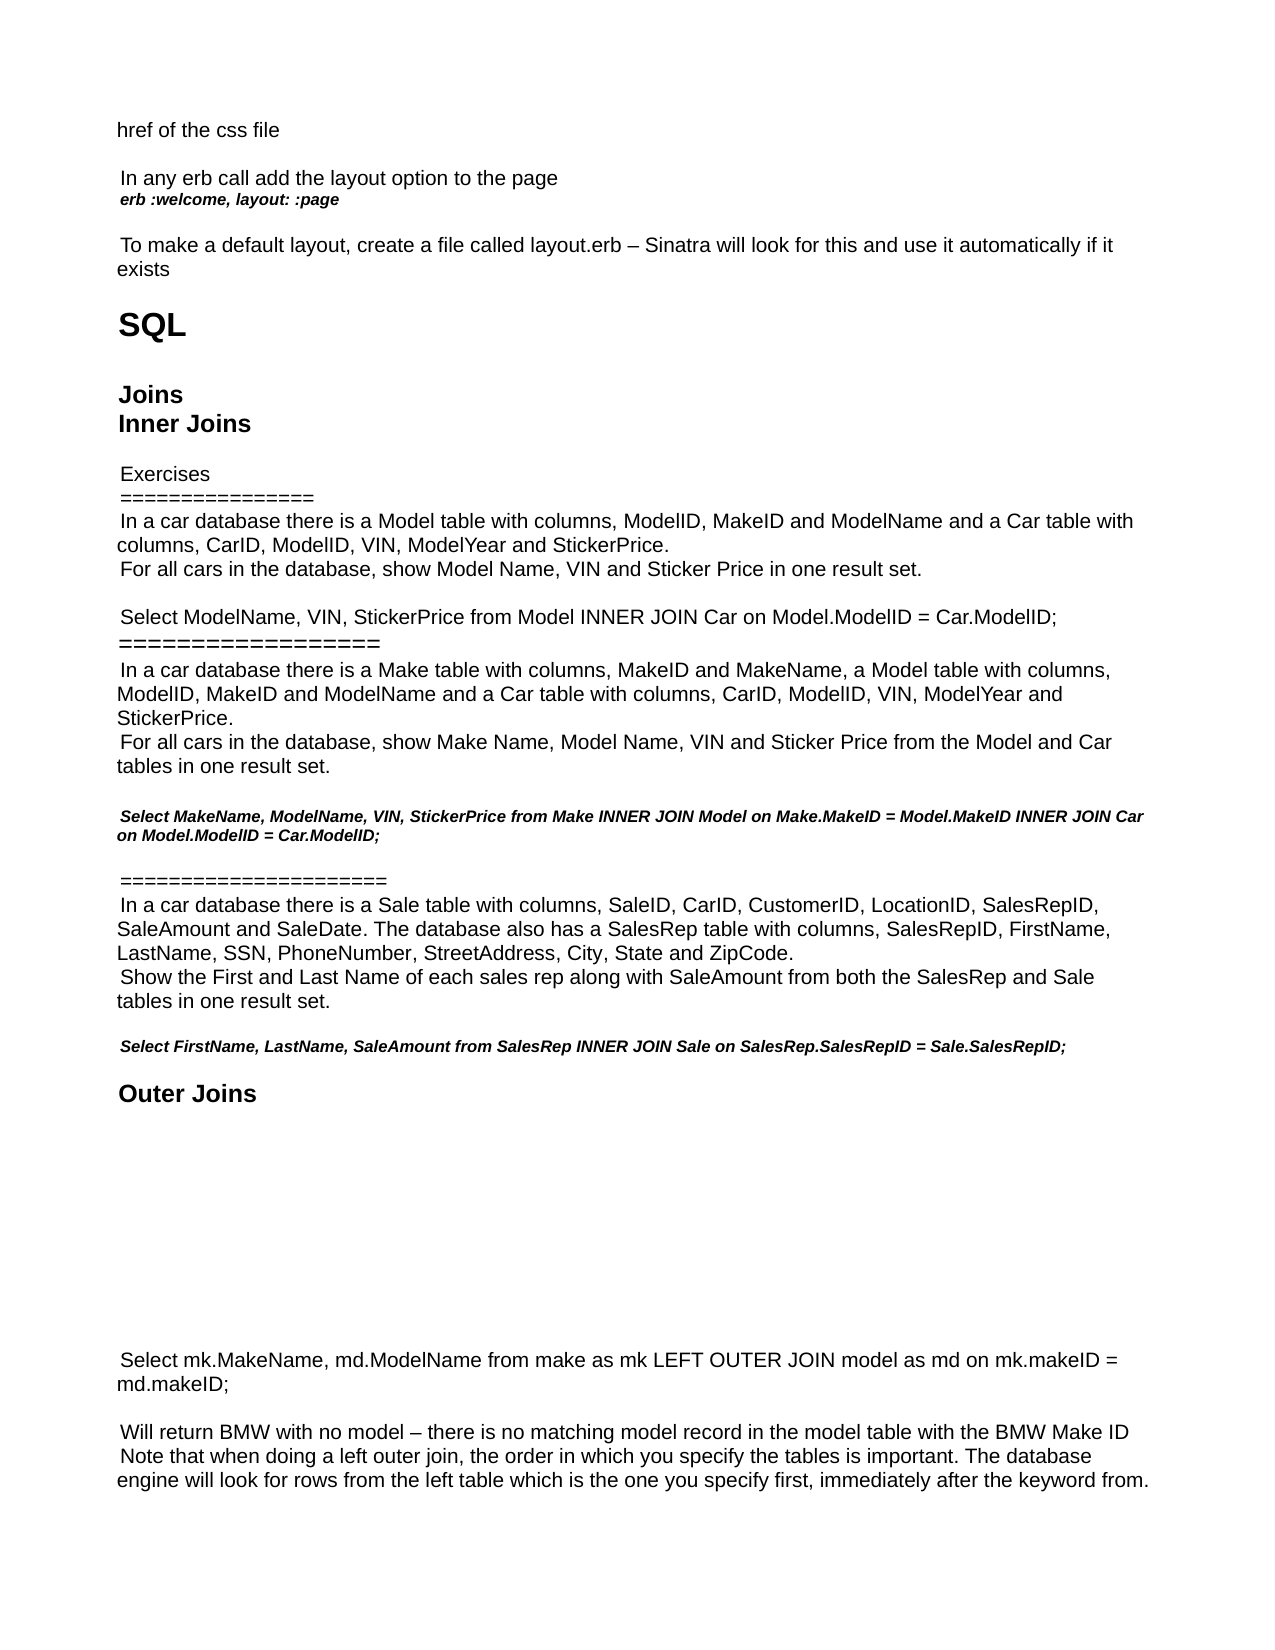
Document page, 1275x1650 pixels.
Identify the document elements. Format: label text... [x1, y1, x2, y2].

text Exercises [117, 461, 1157, 485]
text In any erb call add the layout option to the page [117, 166, 1157, 190]
text Select mk.MakeName, md.ModelName from make as mk LEFT OUTER JOIN model as md on mk.makeID = md.makeID; [117, 1348, 1157, 1396]
subtitle ================== [118, 629, 1157, 658]
subtitle Inner Joins [118, 409, 1157, 437]
text Show the First and Last Name of each sales rep along with SaleAmount from both the SalesRep and Sale tables in one result set. [117, 964, 1157, 1012]
text In a car database there is a Make table with columns, MakeID and MakeName, a Model table with columns, ModelID, MakeID and ModelName and a Car table with columns, CarID, ModelID, VIN, ModelYear and StickerPrice. [117, 658, 1157, 730]
text Note that when doing a left outer join, the order in which you specify the tables is important. The database engine will look for rows from the left table which is the one you specify first, immediately after the keyword from. [117, 1444, 1157, 1492]
text Select FirstName, LastName, SaleAmount from SalesRep INNER JOIN Sale on SalesRep.SalesRepID = Sale.SalesRepID; [117, 1036, 1157, 1056]
text In a car database there is a Model table with columns, ModelID, MakeID and ModelName and a Car table with columns, CarID, ModelID, VIN, ModelYear and StickerPrice. [117, 509, 1157, 557]
text To make a default layout, create a file called layout.erb – Sinatra will look for this and use it automatically if it exists [117, 233, 1157, 281]
subtitle Outer Joins [118, 1079, 1157, 1108]
text ================ [117, 485, 1157, 509]
text Will return BMW with no model – there is no matching model record in the model table with the BMW Make ID [117, 1420, 1157, 1444]
text For all cars in the database, show Make Name, Model Name, VIN and Sticker Price from the Model and Car tables in one result set. [117, 730, 1157, 778]
subtitle SQL [118, 305, 1157, 343]
text For all cars in the database, show Model Name, VIN and Sticker Price in one result set. [117, 557, 1157, 581]
text erb :welcome, layout: :page [117, 190, 1157, 209]
text Select ModelName, VIN, StickerPrice from Model INNER JOIN Car on Model.ModelID = Car.ModelID; [117, 605, 1157, 629]
text ====================== [117, 869, 1157, 893]
text Select MakeName, ModelName, VIN, StickerPrice from Make INNER JOIN Model on Make.MakeID = Model.MakeID INNER JOIN Car on Model.ModelID = Car.ModelID; [117, 806, 1157, 845]
text In a car database there is a Sale table with columns, SaleID, CarID, CustomerID, LocationID, SalesRepID, SaleAmount and SaleDate. The database also has a SalesRep table with columns, SalesRepID, FirstName, LastName, SSN, PhoneNumber, StreetAddress, City, State and ZipCode. [117, 893, 1157, 964]
text href of the css file [117, 118, 1157, 142]
subtitle Joins [118, 380, 1157, 409]
